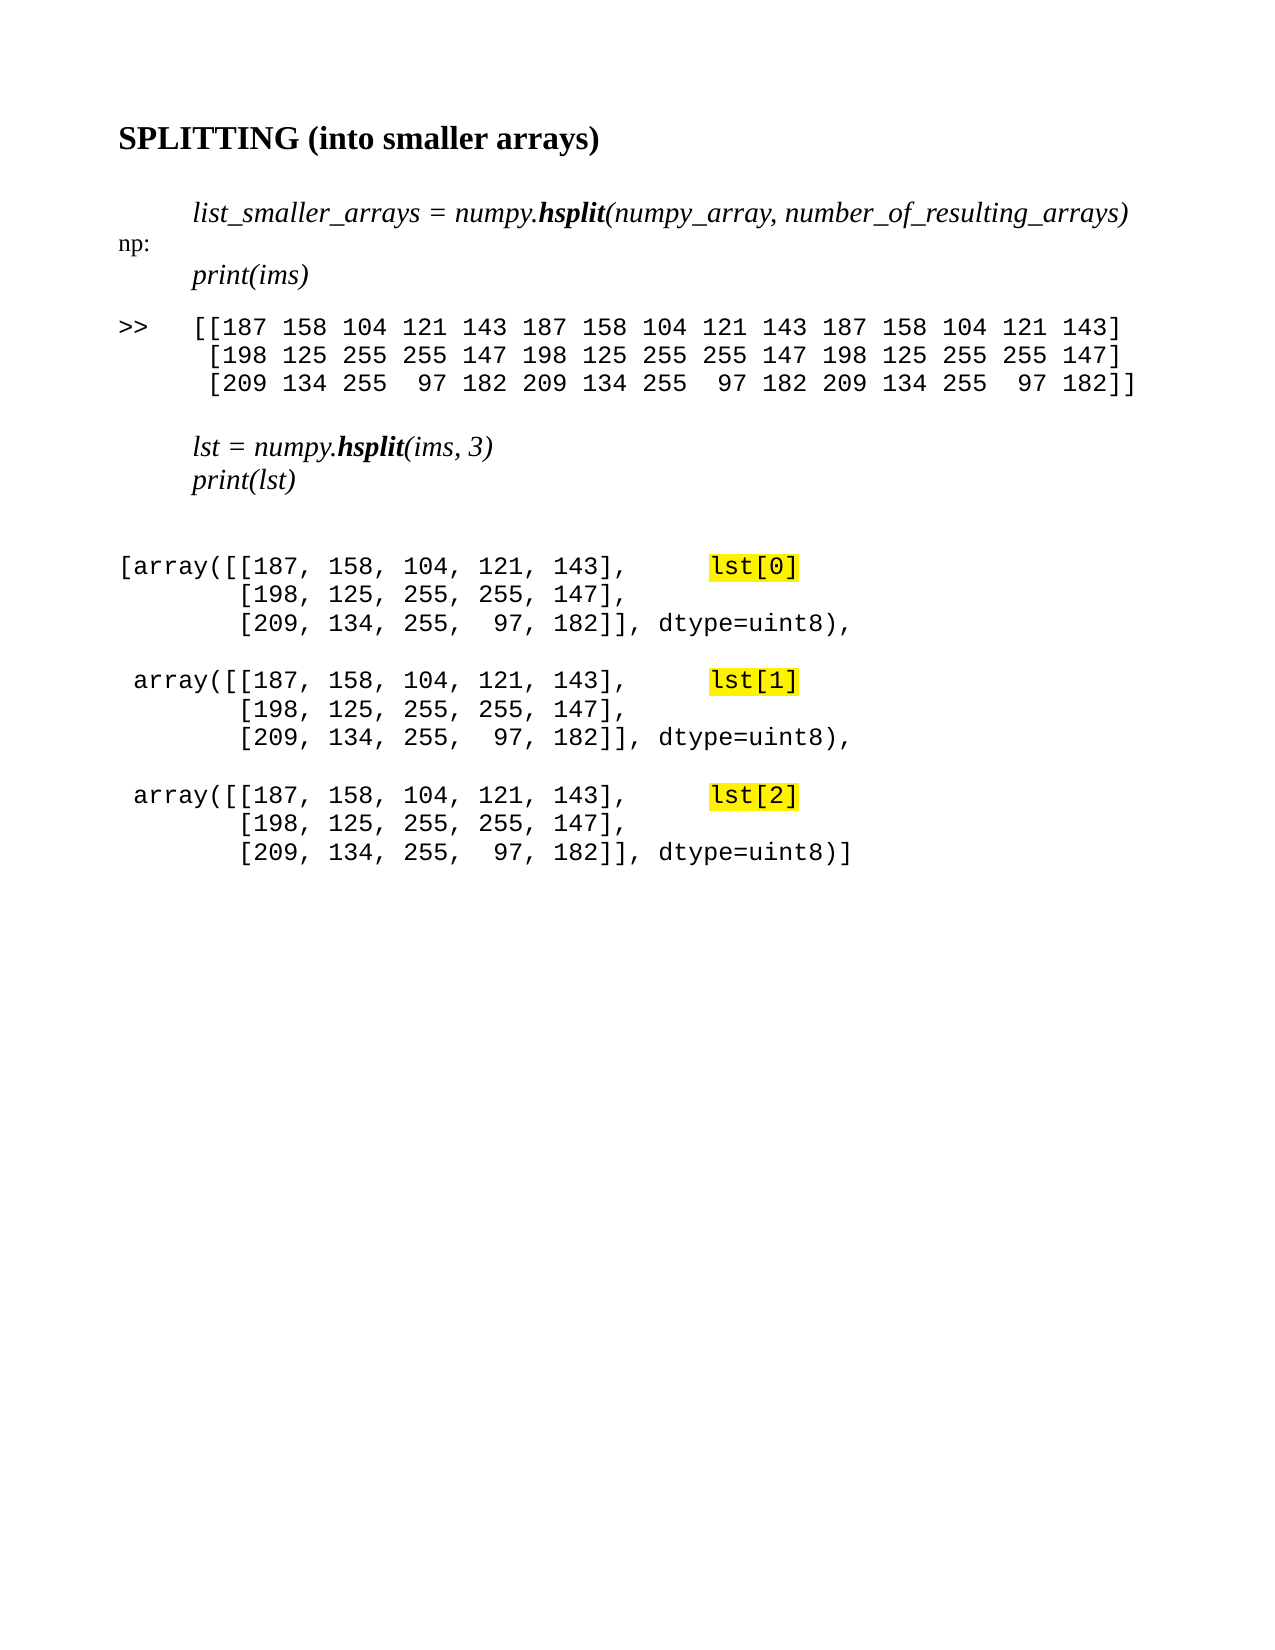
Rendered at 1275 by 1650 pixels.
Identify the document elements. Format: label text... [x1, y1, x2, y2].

text np: [118, 228, 1157, 257]
text array([[187, 158, 104, 121, 143], lst[1] [198, 125, 255, 255, 147], [209, 134, 255, 97, 182]], dtype=uint8), [118, 668, 1157, 753]
text print(lst) [118, 462, 1157, 496]
text SPLITTING (into smaller arrays) [118, 118, 1157, 156]
text [array([[187, 158, 104, 121, 143], lst[0] [198, 125, 255, 255, 147], [209, 134, 255, 97, 182]], dtype=uint8), [118, 554, 1157, 639]
text array([[187, 158, 104, 121, 143], lst[2] [198, 125, 255, 255, 147], [209, 134, 255, 97, 182]], dtype=uint8)] [118, 783, 1157, 868]
text list_smaller_arrays = numpy.hsplit(numpy_array, number_of_resulting_arrays) [118, 195, 1157, 228]
text lst = numpy.hsplit(ims, 3) [118, 429, 1157, 462]
text print(ims) [118, 257, 1157, 291]
text >> [[187 158 104 121 143 187 158 104 121 143 187 158 104 121 143] [198 125 255 255 147 198 125 255 255 147 198 125 255 255 147] [209 134 255 97 182 209 134 255 97 182 209 134 255 97 182]] [118, 314, 1157, 399]
